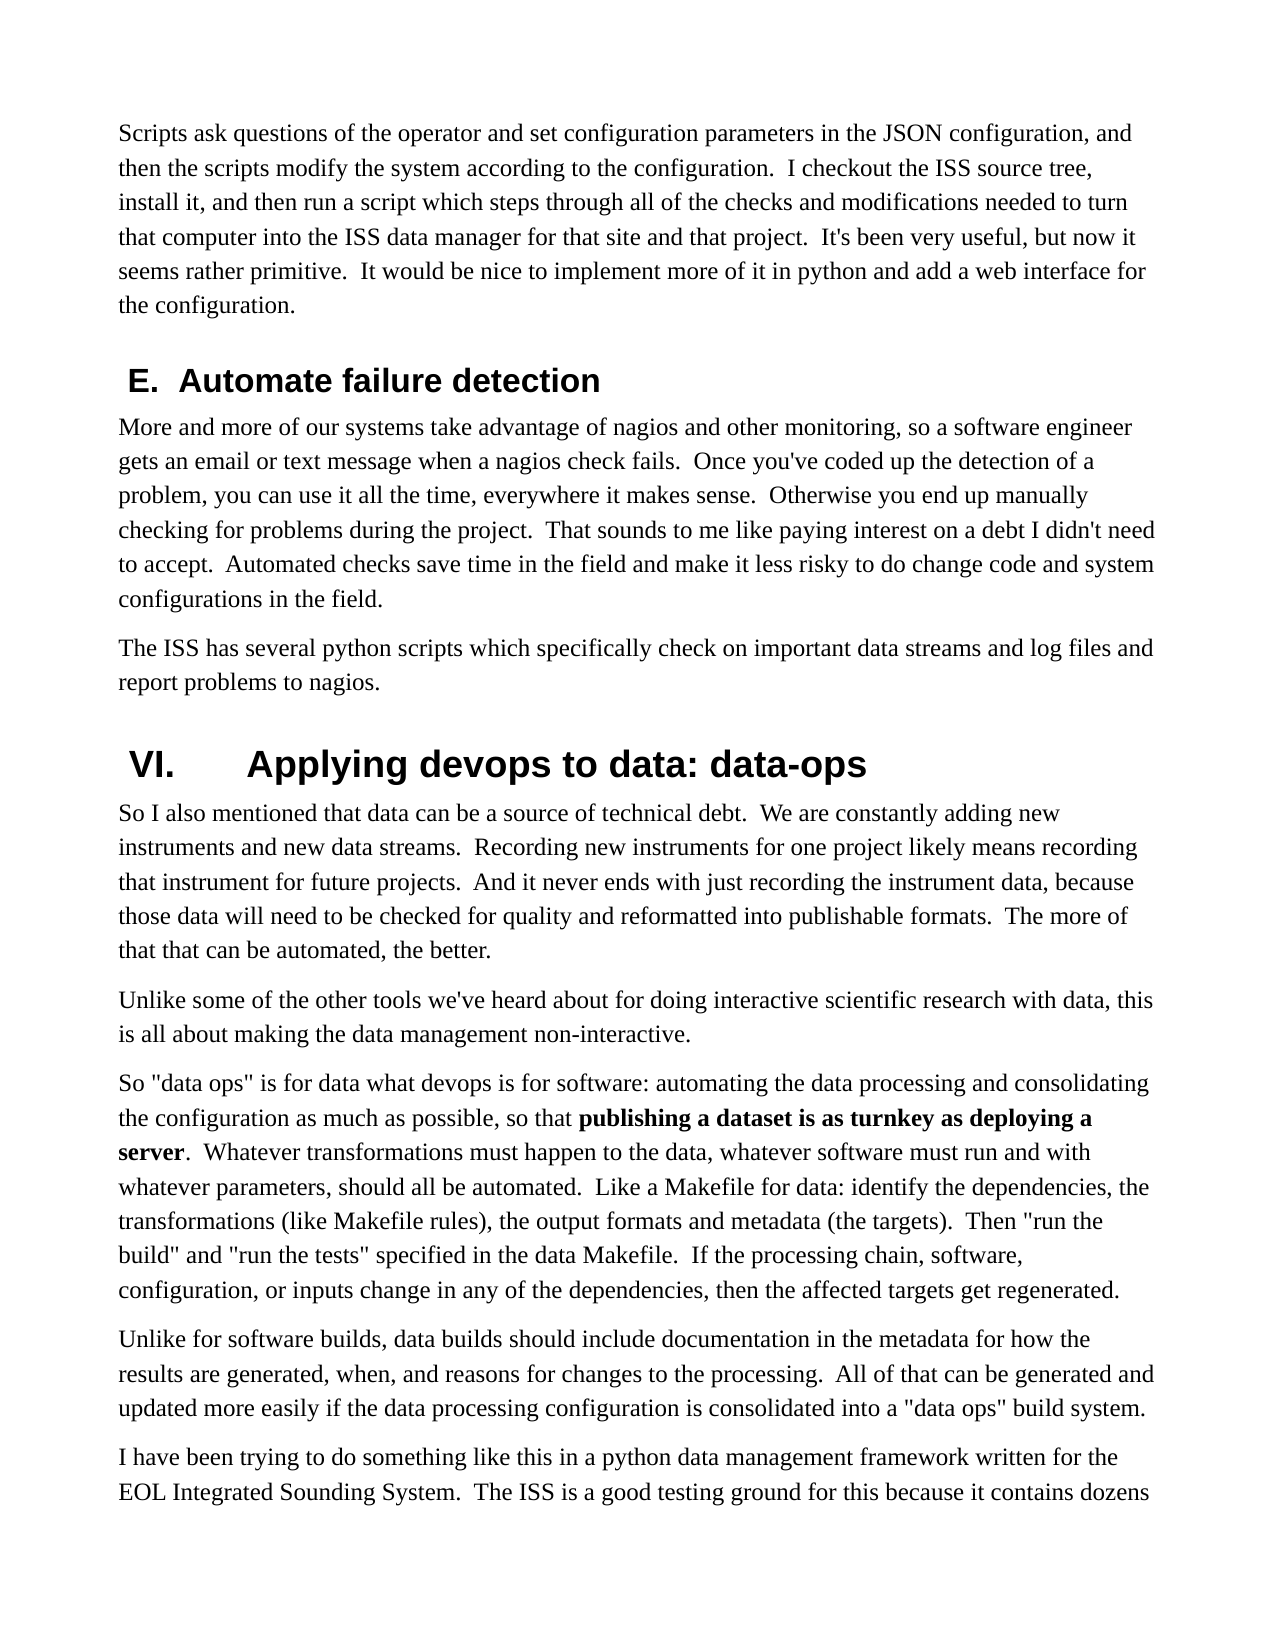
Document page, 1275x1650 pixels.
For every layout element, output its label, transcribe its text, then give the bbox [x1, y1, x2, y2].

text Unlike some of the other tools we've heard about for doing interactive scientific research with data, this is all about making the data management non-interactive. [118, 985, 1157, 1048]
text I have been trying to do something like this in a python data management framework written for the EOL Integrated Sounding System. The ISS is a good testing ground for this because it contains dozens [118, 1442, 1157, 1505]
text The ISS has several python scripts which specifically check on important data streams and log files and report problems to nagios. [118, 633, 1157, 696]
text More and more of our systems take advantage of nagios and other monitoring, so a software engineer gets an email or text message when a nagios check fails. Once you've coded up the detection of a problem, you can use it all the time, everywhere it makes sense. Otherwise you end up manually checking for problems during the project. That sounds to me like paying interest on a debt I didn't need to accept. Automated checks save time in the field and make it less risky to do change code and system configurations in the field. [118, 412, 1157, 613]
subtitle Applying devops to data: data-ops [118, 742, 1157, 785]
subtitle Automate failure detection [118, 360, 1157, 399]
text Scripts ask questions of the operator and set configuration parameters in the JSON configuration, and then the scripts modify the system according to the configuration. I checkout the ISS source tree, install it, and then run a script which steps through all of the checks and modifications needed to turn that computer into the ISS data manager for that site and that project. It's been very useful, but now it seems rather primitive. It would be nice to implement more of it in python and add a web interface for the configuration. [118, 118, 1157, 319]
text So I also mentioned that data can be a source of technical debt. We are constantly adding new instruments and new data streams. Recording new instruments for one project likely means recording that instrument for future projects. And it never ends with just recording the instrument data, because those data will need to be checked for quality and reformatted into publishable formats. The more of that that can be automated, the better. [118, 798, 1157, 964]
text So "data ops" is for data what devops is for software: automating the data processing and consolidating the configuration as much as possible, so that publishing a dataset is as turnkey as deploying a server. Whatever transformations must happen to the data, whatever software must run and with whatever parameters, should all be automated. Like a Makefile for data: identify the dependencies, the transformations (like Makefile rules), the output formats and metadata (the targets). Then "run the build" and "run the tests" specified in the data Makefile. If the processing chain, software, configuration, or inputs change in any of the dependencies, then the affected targets get regenerated. [118, 1068, 1157, 1304]
text Unlike for software builds, data builds should include documentation in the metadata for how the results are generated, when, and reasons for changes to the processing. All of that can be generated and updated more easily if the data processing configuration is consolidated into a "data ops" build system. [118, 1324, 1157, 1422]
